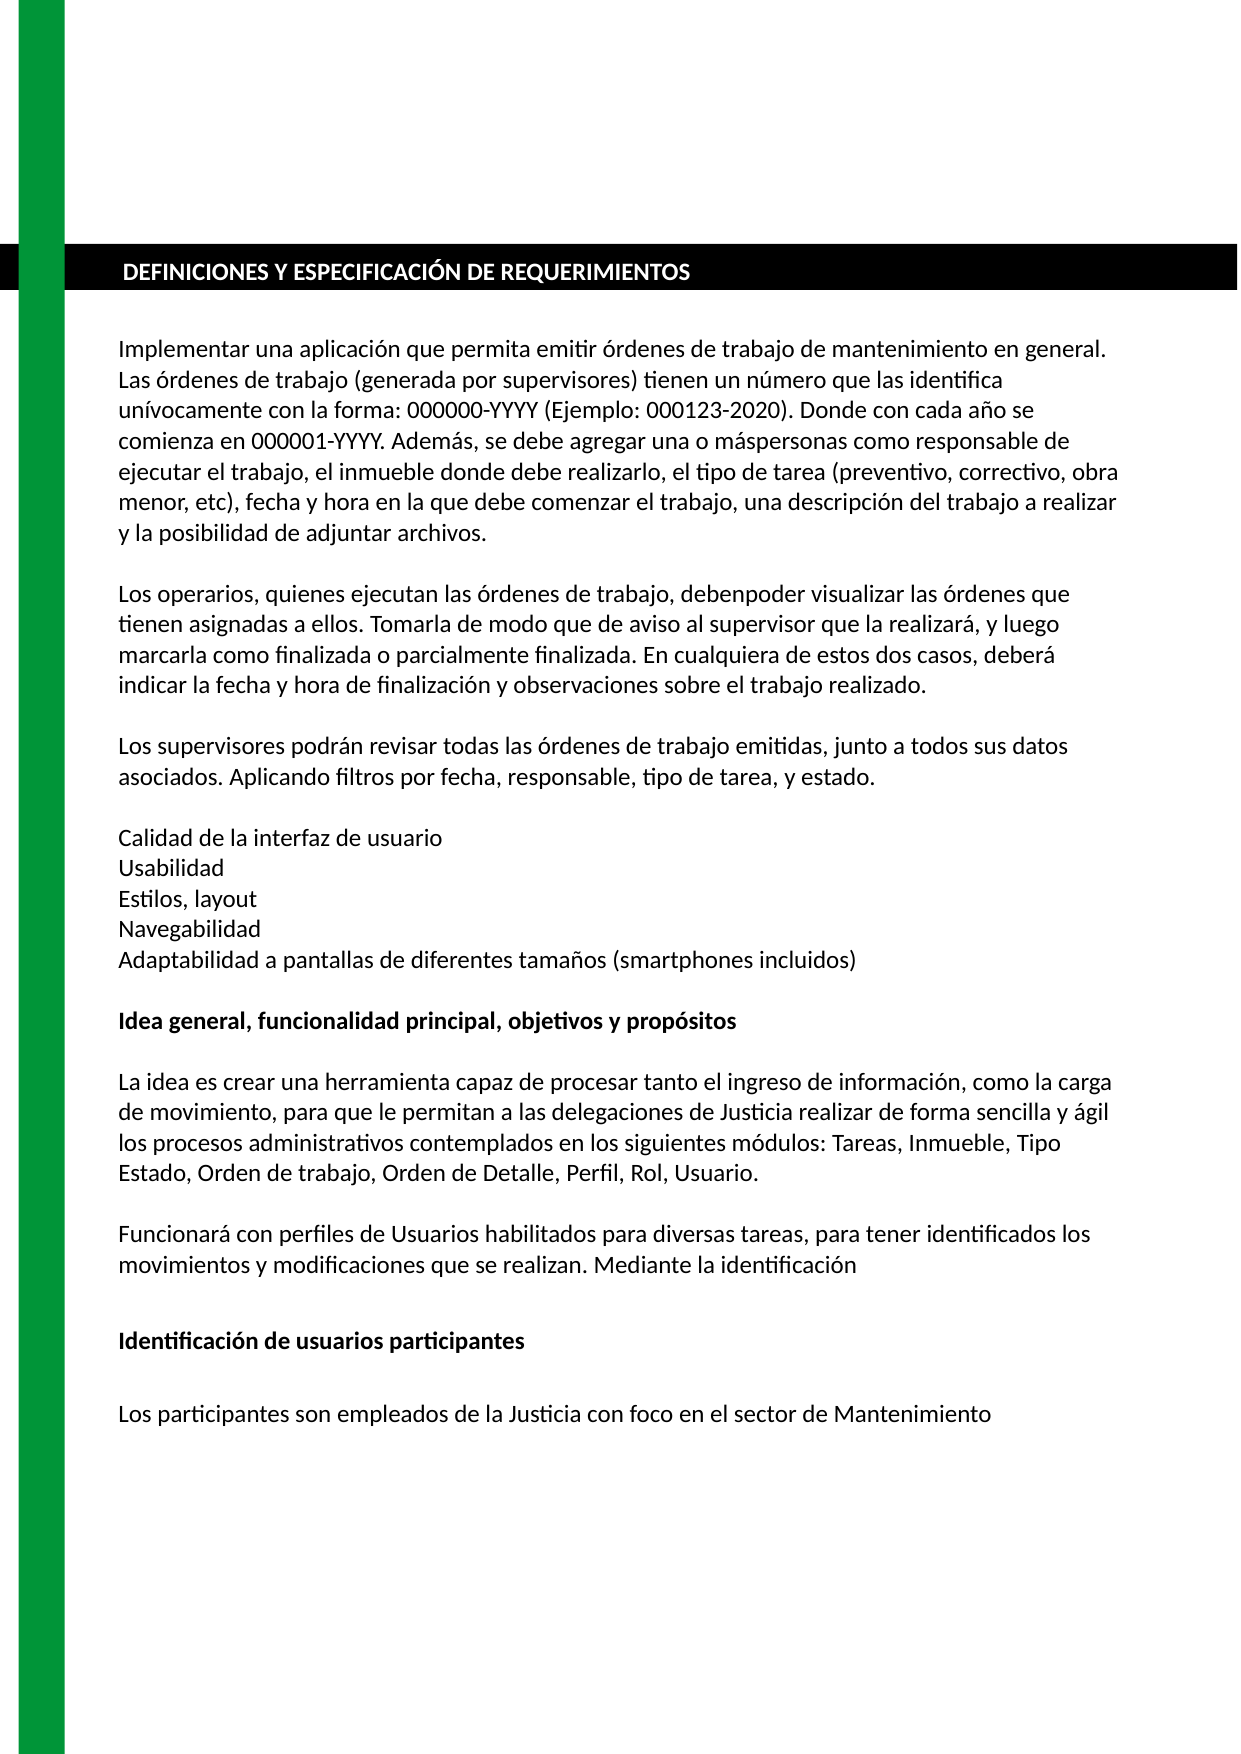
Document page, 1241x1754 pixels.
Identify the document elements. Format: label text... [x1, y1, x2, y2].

text Adaptabilidad a pantallas de diferentes tamaños (smartphones incluidos) [118, 944, 1122, 974]
text La idea es crear una herramienta capaz de procesar tanto el ingreso de información, como la carga de movimiento, para que le permitan a las delegaciones de Justicia realizar de forma sencilla y ágil los procesos administrativos contemplados en los siguientes módulos: Tareas, Inmueble, Tipo Estado, Orden de trabajo, Orden de Detalle, Perfil, Rol, Usuario. [118, 1066, 1122, 1188]
text Navegabilidad [118, 913, 1122, 944]
text Estilos, layout [118, 883, 1122, 913]
text Los supervisores podrán revisar todas las órdenes de trabajo emitidas, junto a todos sus datos asociados. Aplicando filtros por fecha, responsable, tipo de tarea, y estado. [118, 730, 1122, 791]
text Implementar una aplicación que permita emitir órdenes de trabajo de mantenimiento en general. Las órdenes de trabajo (generada por supervisores) tienen un número que las identifica unívocamente con la forma: 000000-YYYY (Ejemplo: 000123-2020). Donde con cada año se comienza en 000001-YYYY. Además, se debe agregar una o máspersonas como responsable de ejecutar el trabajo, el inmueble donde debe realizarlo, el tipo de tarea (preventivo, correctivo, obra menor, etc), fecha y hora en la que debe comenzar el trabajo, una descripción del trabajo a realizar y la posibilidad de adjuntar archivos. [118, 333, 1122, 547]
subtitle Identificación de usuarios participantes [118, 1325, 1122, 1355]
text Idea general, funcionalidad principal, objetivos y propósitos [118, 1005, 1122, 1036]
text Funcionará con perfiles de Usuarios habilitados para diversas tareas, para tener identificados los movimientos y modificaciones que se realizan. Mediante la identificación [118, 1219, 1122, 1280]
text Usabilidad [118, 852, 1122, 883]
text Los operarios, quienes ejecutan las órdenes de trabajo, debenpoder visualizar las órdenes que tienen asignadas a ellos. Tomarla de modo que de aviso al supervisor que la realizará, y luego marcarla como finalizada o parcialmente finalizada. En cualquiera de estos dos casos, deberá indicar la fecha y hora de finalización y observaciones sobre el trabajo realizado. [118, 578, 1122, 700]
text Calidad de la interfaz de usuario [118, 822, 1122, 852]
text Los participantes son empleados de la Justicia con foco en el sector de Mantenimiento [118, 1398, 1122, 1429]
